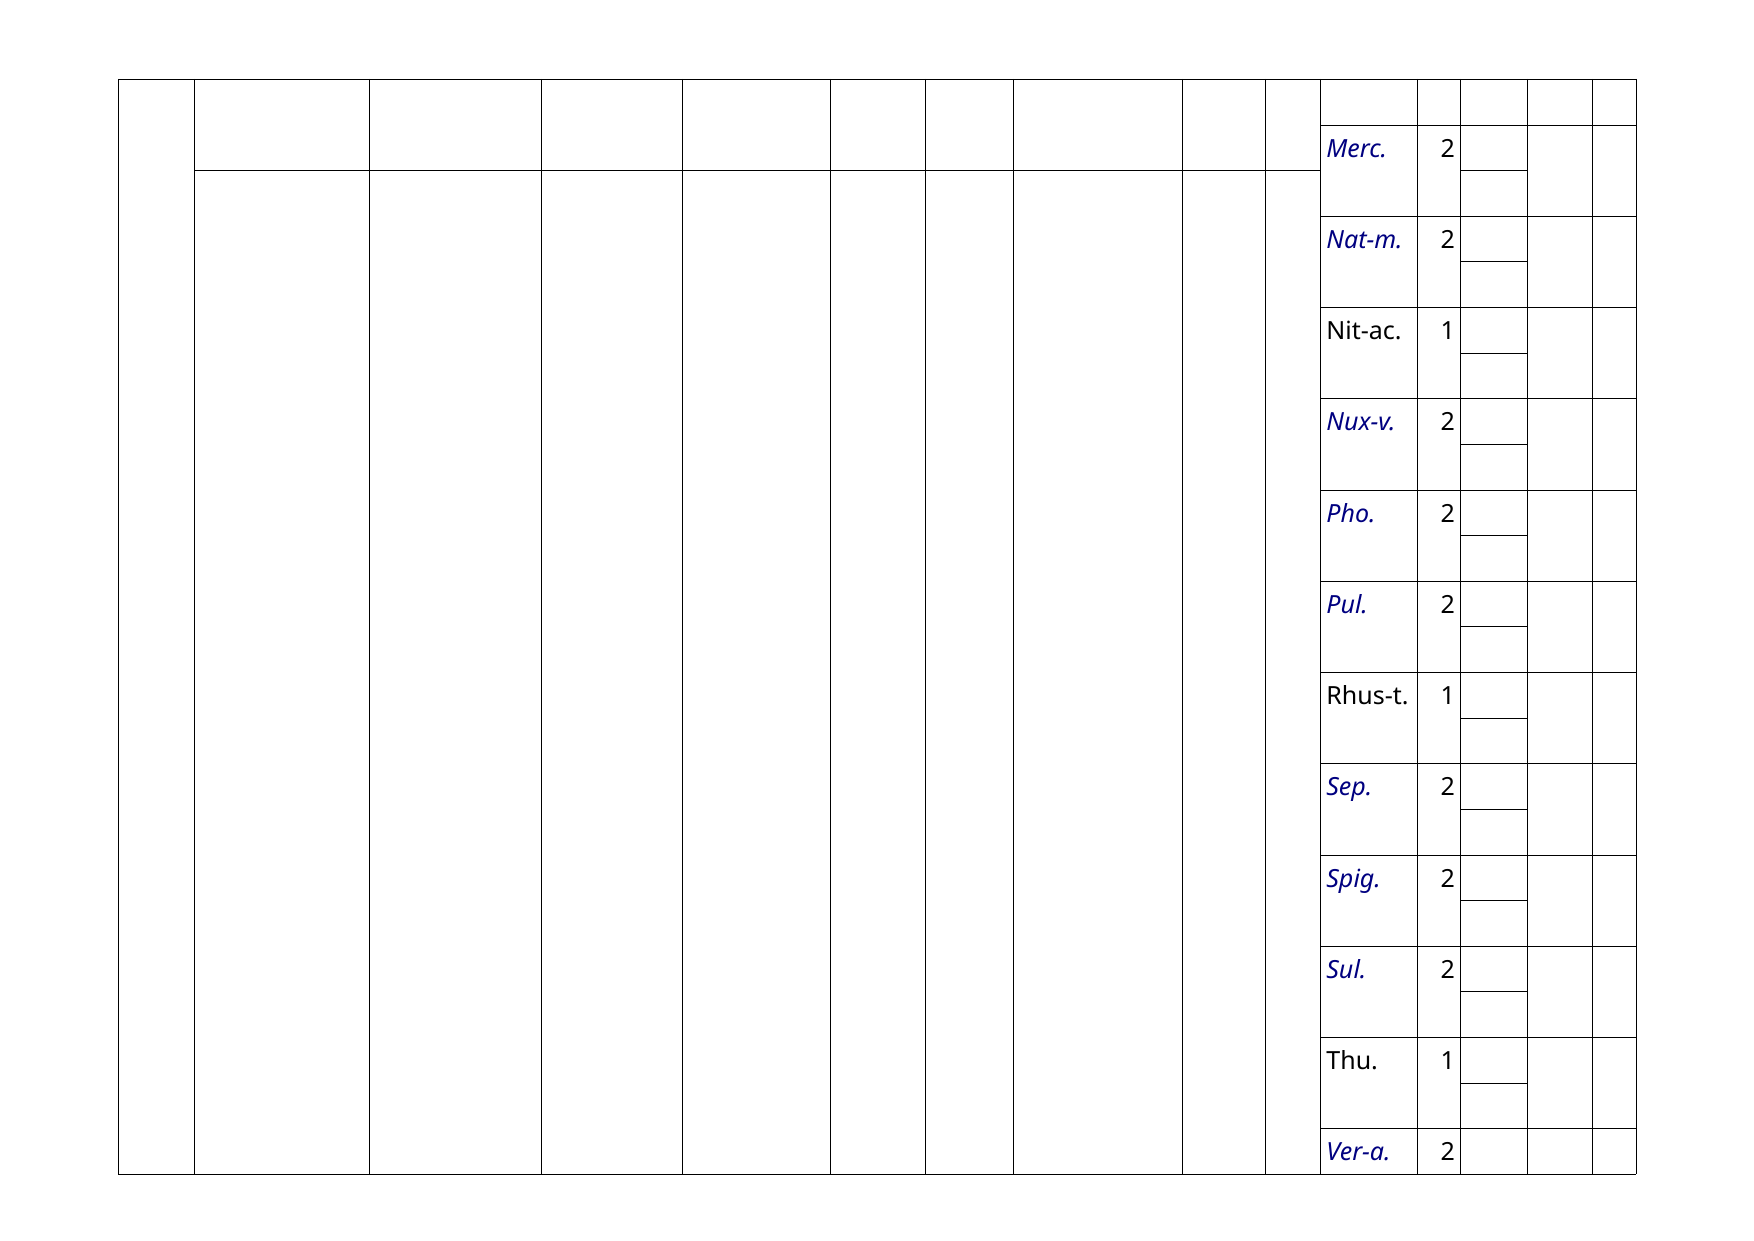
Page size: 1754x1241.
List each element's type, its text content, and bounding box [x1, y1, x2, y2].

table_cell [1461, 992, 1527, 1037]
table_cell [1461, 80, 1527, 124]
table_cell [1528, 80, 1592, 124]
table_cell 2 [1418, 126, 1460, 216]
table_cell [1528, 764, 1592, 854]
table_cell [1593, 308, 1636, 398]
table_cell [1266, 80, 1320, 170]
table_cell Nat-m. [1321, 217, 1417, 307]
table_cell Nux-v. [1321, 399, 1417, 489]
table_cell [1593, 126, 1636, 216]
table_cell [1014, 171, 1182, 1174]
table_cell [1461, 354, 1527, 398]
table_cell [1461, 217, 1527, 261]
table_cell [1528, 673, 1592, 763]
table_cell Nit-ac. [1321, 308, 1417, 398]
table_cell [1593, 947, 1636, 1037]
table_cell [1593, 673, 1636, 763]
table_cell [1461, 719, 1527, 763]
table_cell [1461, 491, 1527, 535]
table_cell [1461, 536, 1527, 581]
table_cell [1461, 1084, 1527, 1128]
table_cell Spig. [1321, 856, 1417, 946]
table_cell [1528, 399, 1592, 489]
table_cell 2 [1418, 764, 1460, 854]
table_cell [831, 171, 925, 1174]
table_cell Sul. [1321, 947, 1417, 1037]
table_cell [1461, 399, 1527, 444]
table_cell [1528, 217, 1592, 307]
table_cell [1461, 673, 1527, 718]
table_cell [1593, 491, 1636, 581]
table_cell [1593, 1038, 1636, 1128]
table_cell 2 [1418, 217, 1460, 307]
table_cell [831, 80, 925, 170]
table_cell [1461, 810, 1527, 854]
table_cell [1593, 764, 1636, 854]
table_cell Pul. [1321, 582, 1417, 672]
table_cell [1183, 171, 1265, 1174]
table_cell Ver-a. [1321, 1129, 1417, 1174]
table_cell [370, 171, 541, 1174]
table_cell [1461, 1129, 1527, 1174]
table_cell 2 [1418, 1129, 1460, 1174]
table_cell [926, 171, 1013, 1174]
table_cell Rhus-t. [1321, 673, 1417, 763]
table_cell [1461, 1038, 1527, 1083]
table_cell 1 [1418, 1038, 1460, 1128]
table_cell Sep. [1321, 764, 1417, 854]
table_cell 2 [1418, 947, 1460, 1037]
table_cell [195, 80, 369, 170]
table_cell [1461, 764, 1527, 809]
table_cell [1461, 126, 1527, 170]
table_cell [683, 171, 830, 1174]
table_cell 2 [1418, 399, 1460, 489]
table_cell [1528, 1129, 1592, 1174]
table_cell [1593, 1129, 1636, 1174]
table_cell [1461, 171, 1527, 216]
table_cell [1321, 80, 1417, 124]
table_cell [1461, 627, 1527, 672]
table_cell [1014, 80, 1182, 170]
table_cell [1528, 491, 1592, 581]
table_cell [1528, 126, 1592, 216]
table_cell [195, 171, 369, 1174]
table_cell [1418, 80, 1460, 124]
table_cell [1528, 1038, 1592, 1128]
table_cell Merc. [1321, 126, 1417, 216]
table_cell [119, 80, 194, 1174]
table_cell 2 [1418, 856, 1460, 946]
table_cell [1461, 582, 1527, 626]
table_cell [1528, 947, 1592, 1037]
table_cell 1 [1418, 673, 1460, 763]
table_cell [1528, 856, 1592, 946]
table_cell Pho. [1321, 491, 1417, 581]
table_cell [1461, 308, 1527, 353]
table_cell [1461, 947, 1527, 991]
table_cell [1593, 856, 1636, 946]
table_cell 2 [1418, 582, 1460, 672]
table_cell [1183, 80, 1265, 170]
table_cell Thu. [1321, 1038, 1417, 1128]
table_cell [370, 80, 541, 170]
table_cell [683, 80, 830, 170]
table_cell [1528, 582, 1592, 672]
table_cell [1266, 171, 1320, 1174]
table_cell [926, 80, 1013, 170]
table_cell [542, 171, 682, 1174]
table_cell 1 [1418, 308, 1460, 398]
table_cell [1593, 399, 1636, 489]
table_cell [1461, 901, 1527, 946]
table_cell [542, 80, 682, 170]
table_cell [1461, 445, 1527, 489]
table_cell [1528, 308, 1592, 398]
table_cell [1461, 856, 1527, 900]
table_cell 2 [1418, 491, 1460, 581]
table_cell [1593, 80, 1636, 124]
table_cell [1593, 582, 1636, 672]
table_cell [1593, 217, 1636, 307]
table_cell [1461, 262, 1527, 307]
